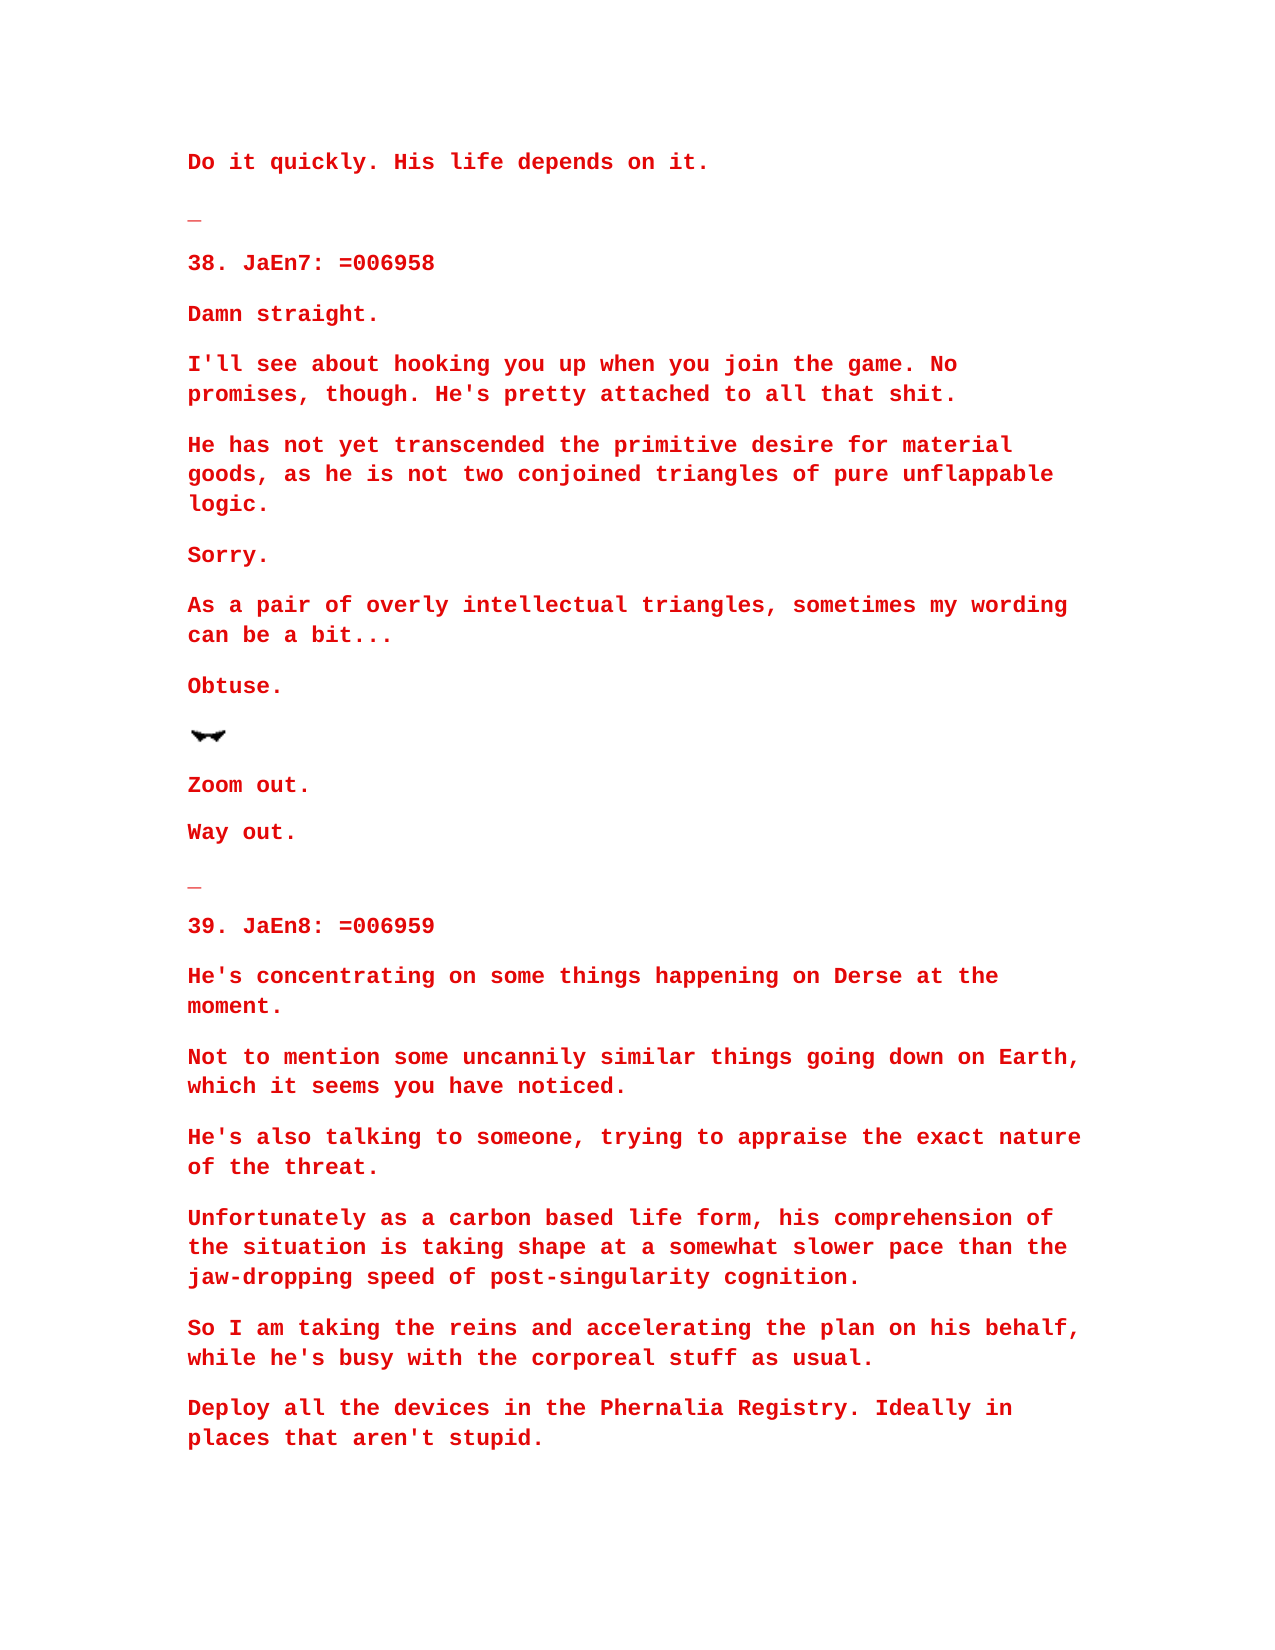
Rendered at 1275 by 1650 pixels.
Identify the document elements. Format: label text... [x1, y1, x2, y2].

text Damn straight. [187, 302, 1087, 328]
text Do it quickly. His life depends on it. [187, 150, 1087, 176]
text Unfortunately as a carbon based life form, his comprehension of the situation is taking shape at a somewhat slower pace than the jaw-dropping speed of post-singularity cognition. [187, 1206, 1087, 1291]
text So I am taking the reins and accelerating the plan on his behalf, while he's busy with the corporeal stuff as usual. [187, 1316, 1087, 1372]
text Deploy all the devices in the Phernalia Registry. Ideally in places that aren't stupid. [187, 1396, 1087, 1452]
text _ [187, 867, 1087, 893]
text Sorry. [187, 543, 1087, 569]
text _ [187, 201, 1087, 227]
text I'll see about hooking you up when you join the game. No promises, though. He's pretty attached to all that shit. [187, 352, 1087, 408]
text He's also talking to someone, trying to appraise the exact nature of the threat. [187, 1125, 1087, 1181]
text As a pair of overly intellectual triangles, sometimes my wording can be a bit... [187, 594, 1087, 649]
text Not to mention some uncannily similar things going down on Earth, which it seems you have noticed. [187, 1045, 1087, 1101]
text 38. JaEn7: =006958 [187, 251, 1087, 277]
text 39. JaEn8: =006959 [187, 914, 1087, 940]
text Way out. [187, 820, 1087, 846]
text Zoom out. [187, 774, 1087, 799]
text He's concentrating on some things happening on Derse at the moment. [187, 964, 1087, 1020]
text He has not yet transcended the primitive desire for material goods, as he is not two conjoined triangles of pure unflappable logic. [187, 433, 1087, 518]
text Obtuse. [187, 674, 1087, 700]
